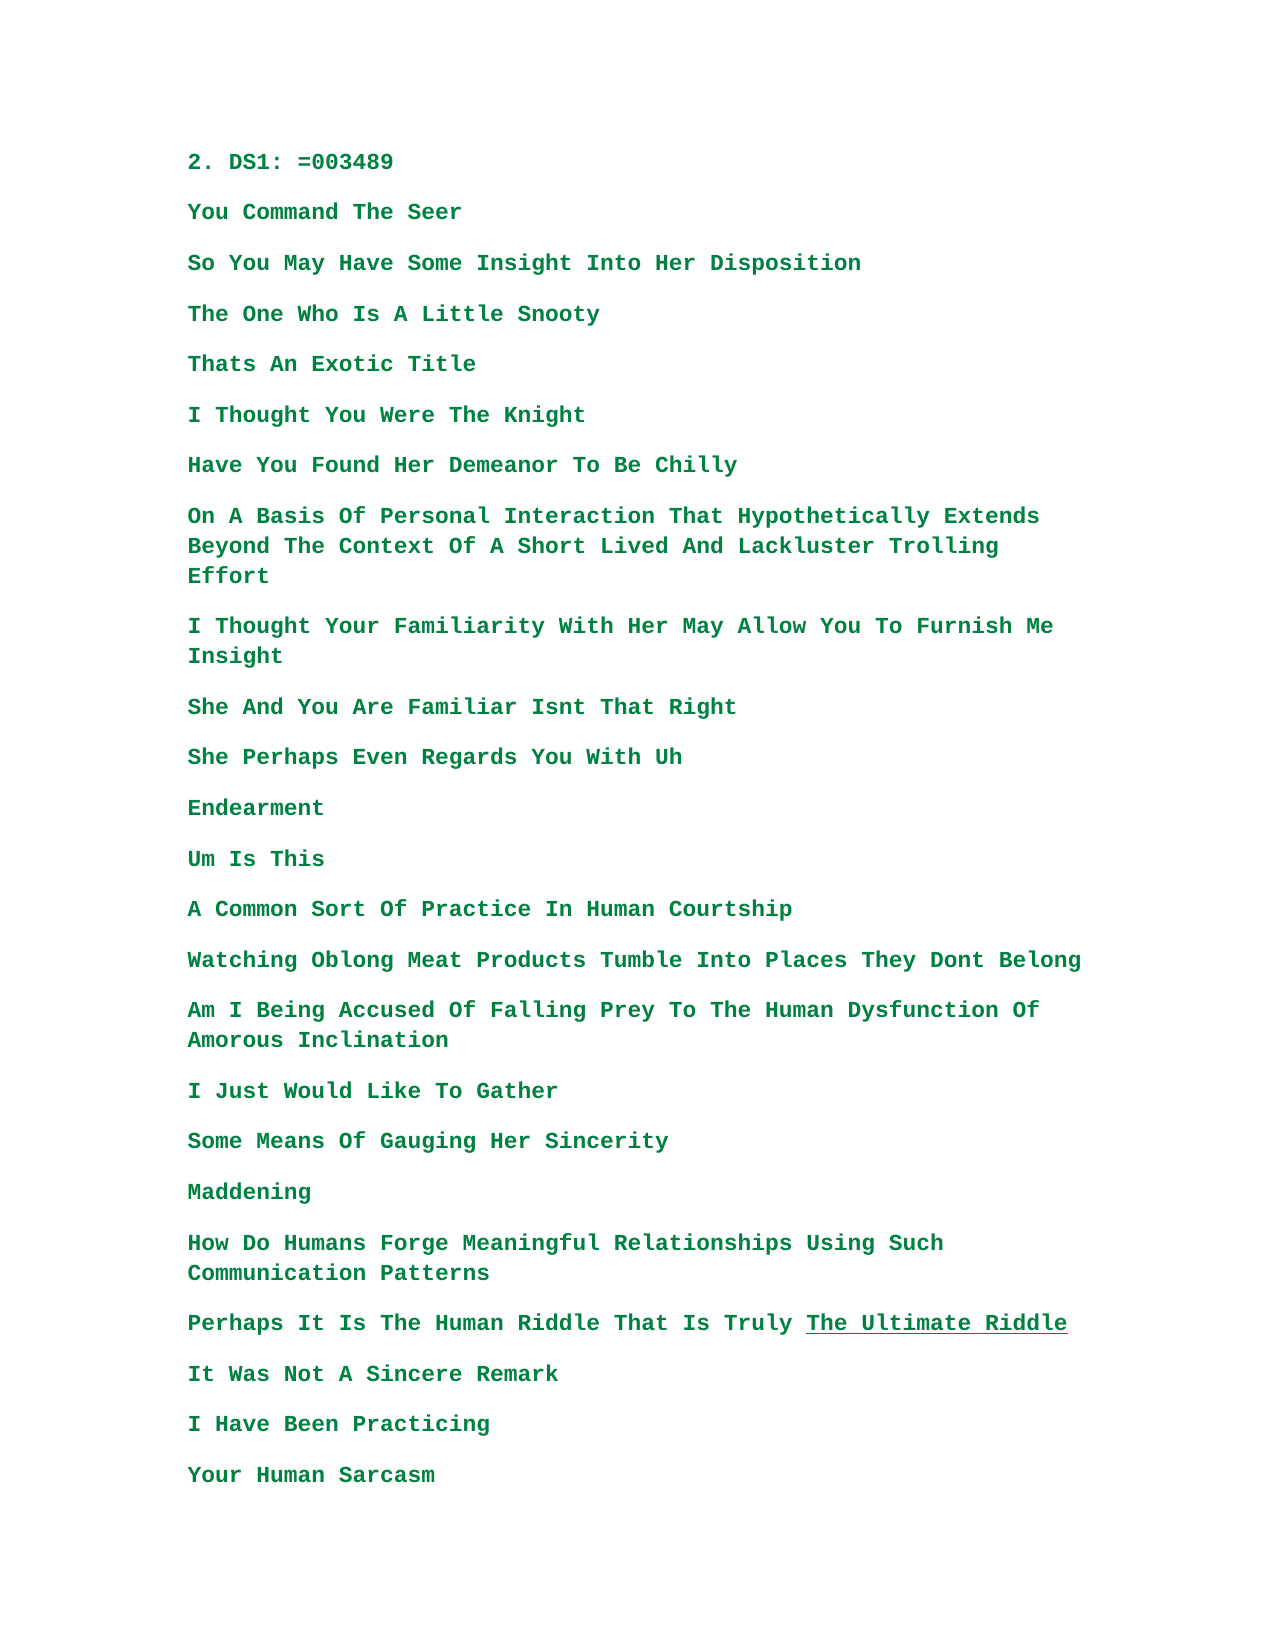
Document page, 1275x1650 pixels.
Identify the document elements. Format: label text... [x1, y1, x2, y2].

text 2. DS1: =003489 [187, 150, 1087, 176]
text A Common Sort Of Practice In Human Courtship [187, 897, 1087, 923]
text Thats An Exotic Title [187, 352, 1087, 378]
text Am I Being Accused Of Falling Prey To The Human Dysfunction Of Amorous Inclination [187, 999, 1087, 1054]
text I Thought Your Familiarity With Her May Allow You To Furnish Me Insight [187, 614, 1087, 670]
text Your Human Sarcasm [187, 1463, 1087, 1489]
text She And You Are Familiar Isnt That Right [187, 695, 1087, 721]
text How Do Humans Forge Meaningful Relationships Using Such Communication Patterns [187, 1231, 1087, 1287]
text I Just Would Like To Gather [187, 1079, 1087, 1105]
text Perhaps It Is The Human Riddle That Is Truly The Ultimate Riddle [187, 1311, 1087, 1337]
text It Was Not A Sincere Remark [187, 1362, 1087, 1388]
text You Command The Seer [187, 201, 1087, 227]
text I Have Been Practicing [187, 1413, 1087, 1439]
text I Thought You Were The Knight [187, 403, 1087, 429]
text On A Basis Of Personal Interaction That Hypothetically Extends Beyond The Context Of A Short Lived And Lackluster Trolling Effort [187, 504, 1087, 590]
text Some Means Of Gauging Her Sincerity [187, 1130, 1087, 1156]
text Endearment [187, 796, 1087, 822]
text Watching Oblong Meat Products Tumble Into Places They Dont Belong [187, 948, 1087, 974]
text The One Who Is A Little Snooty [187, 302, 1087, 328]
text Um Is This [187, 847, 1087, 873]
text Maddening [187, 1180, 1087, 1206]
text So You May Have Some Insight Into Her Disposition [187, 251, 1087, 277]
text She Perhaps Even Regards You With Uh [187, 746, 1087, 772]
text Have You Found Her Demeanor To Be Chilly [187, 454, 1087, 480]
